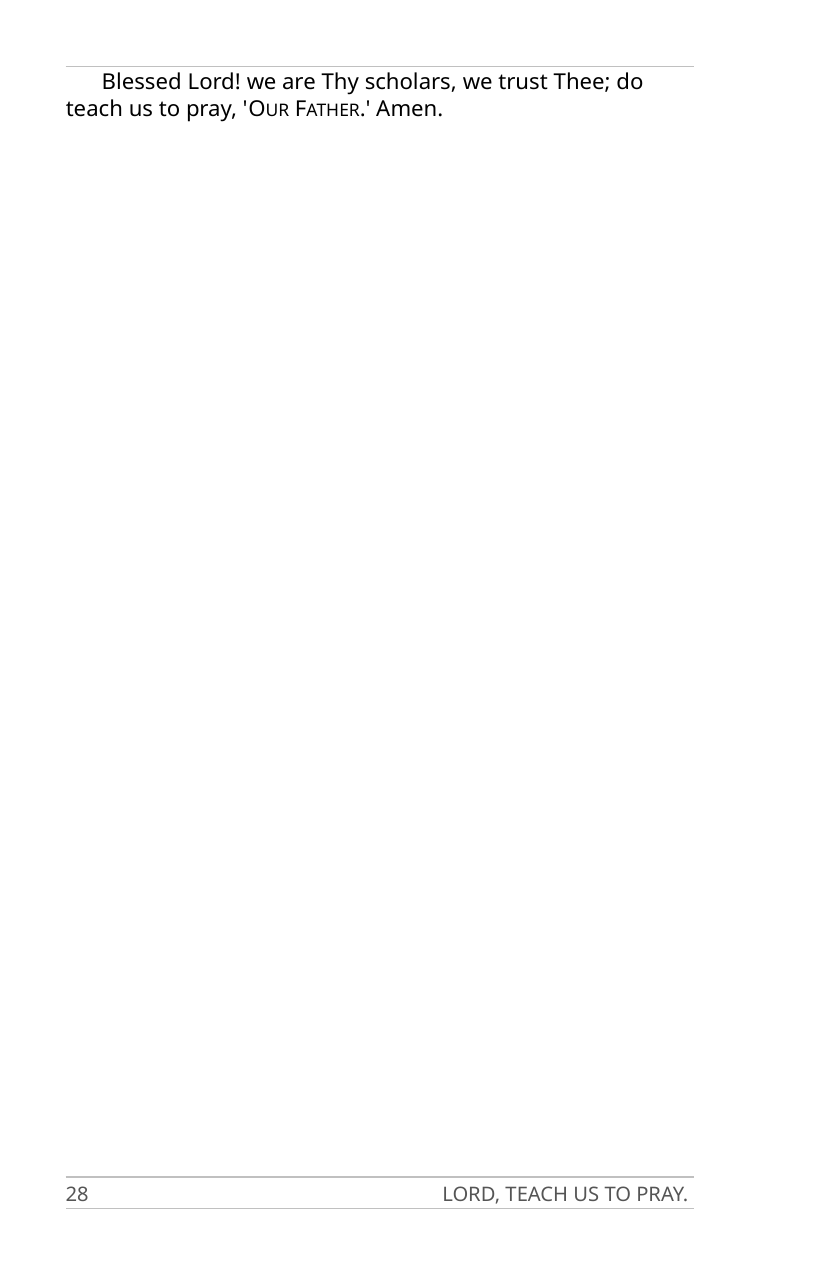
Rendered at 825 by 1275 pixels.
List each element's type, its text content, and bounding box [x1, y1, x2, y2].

text Blessed Lord! we are Thy scholars, we trust Thee; do teach us to pray, 'Our Father.' Amen. [66, 67, 694, 123]
